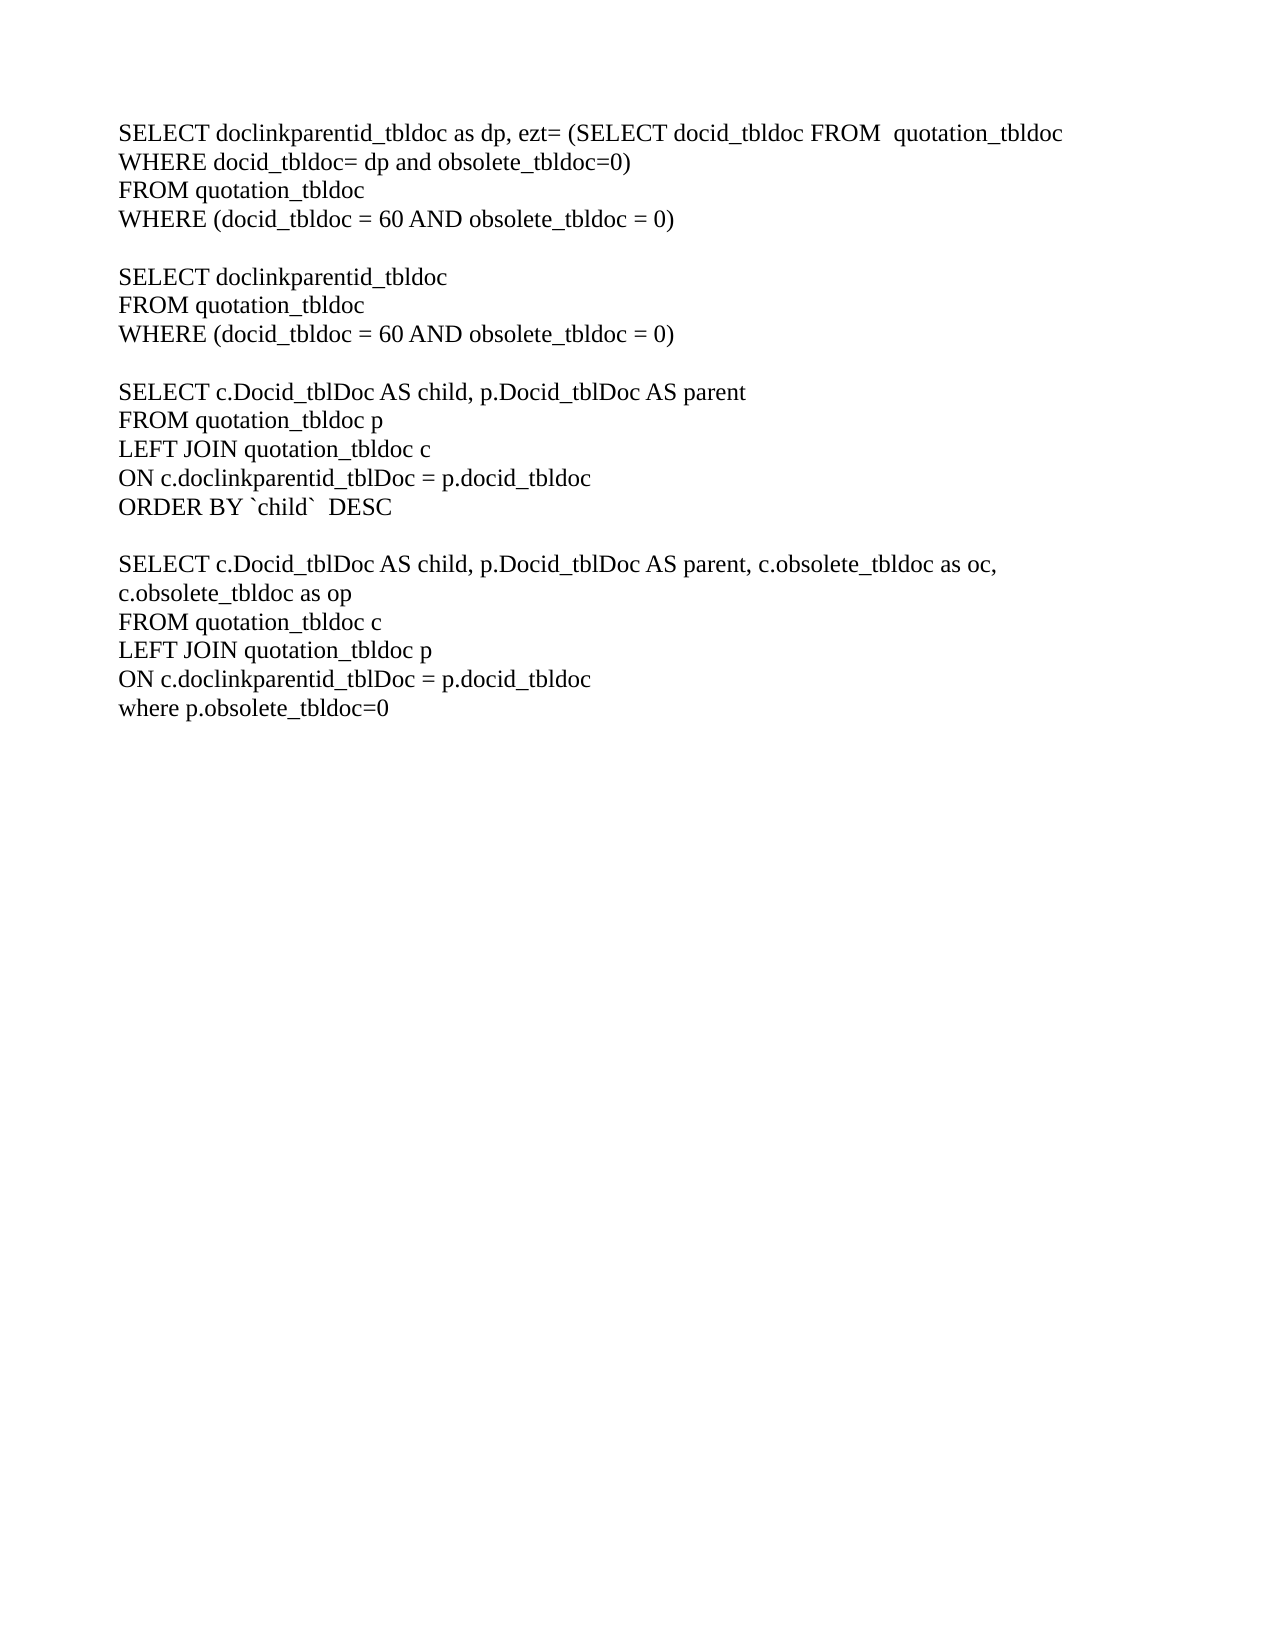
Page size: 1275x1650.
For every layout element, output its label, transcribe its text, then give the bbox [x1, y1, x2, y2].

text LEFT JOIN quotation_tbldoc p [118, 636, 1157, 664]
text FROM quotation_tbldoc [118, 176, 1157, 204]
text ON c.doclinkparentid_tblDoc = p.docid_tbldoc [118, 664, 1157, 693]
text SELECT c.Docid_tblDoc AS child, p.Docid_tblDoc AS parent [118, 377, 1157, 406]
text LEFT JOIN quotation_tbldoc c [118, 434, 1157, 463]
text SELECT doclinkparentid_tbldoc [118, 262, 1157, 291]
text ON c.doclinkparentid_tblDoc = p.docid_tbldoc [118, 463, 1157, 492]
text SELECT doclinkparentid_tbldoc as dp, ezt= (SELECT docid_tbldoc FROM quotation_tbldoc WHERE docid_tbldoc= dp and obsolete_tbldoc=0) [118, 118, 1157, 176]
text where p.obsolete_tbldoc=0 [118, 693, 1157, 722]
text ORDER BY `child` DESC [118, 492, 1157, 521]
text FROM quotation_tbldoc p [118, 406, 1157, 434]
text WHERE (docid_tbldoc = 60 AND obsolete_tbldoc = 0) [118, 319, 1157, 348]
text SELECT c.Docid_tblDoc AS child, p.Docid_tblDoc AS parent, c.obsolete_tbldoc as oc, c.obsolete_tbldoc as op [118, 549, 1157, 607]
text WHERE (docid_tbldoc = 60 AND obsolete_tbldoc = 0) [118, 204, 1157, 233]
text FROM quotation_tbldoc c [118, 607, 1157, 636]
text FROM quotation_tbldoc [118, 291, 1157, 319]
